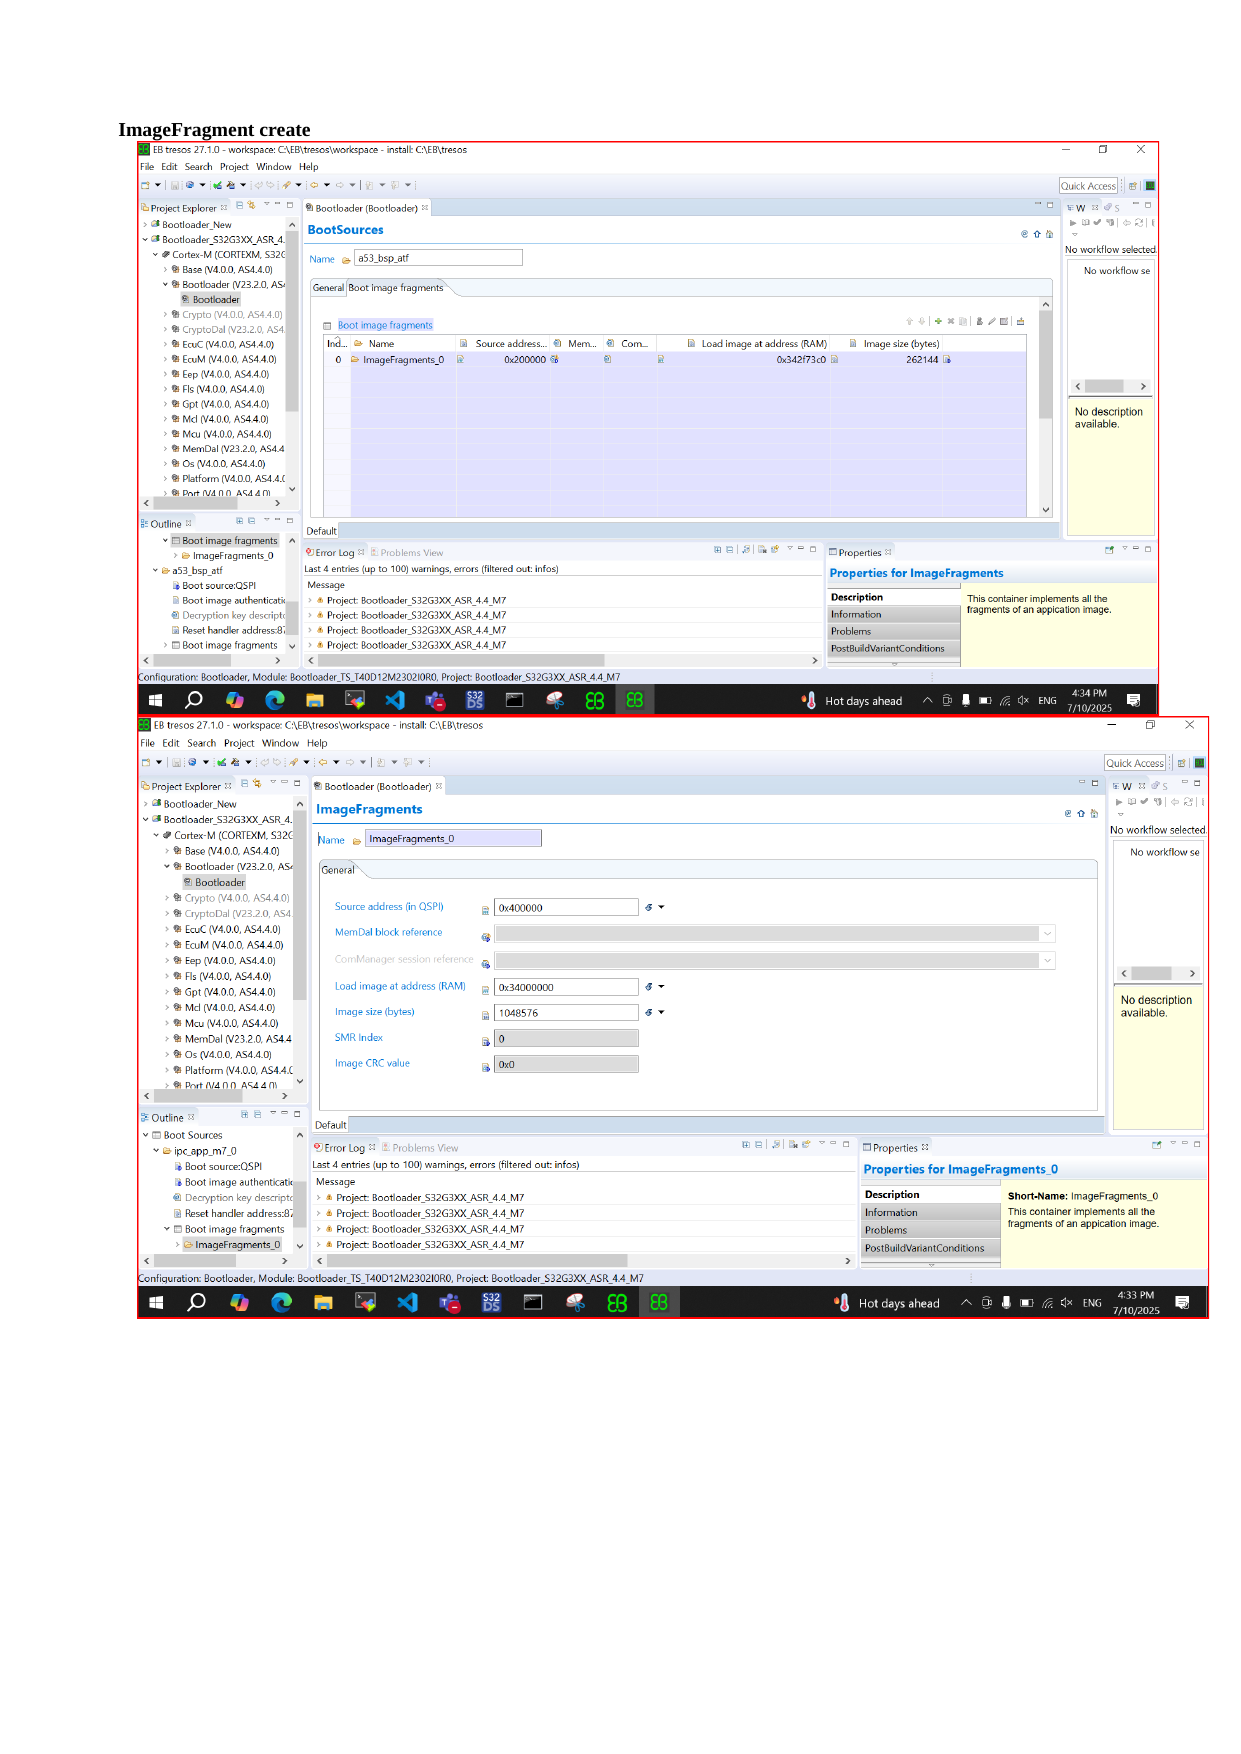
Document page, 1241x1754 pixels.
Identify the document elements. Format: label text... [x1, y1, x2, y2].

text ImageFragment create [118, 118, 1122, 1319]
picture [137, 141, 1210, 1319]
